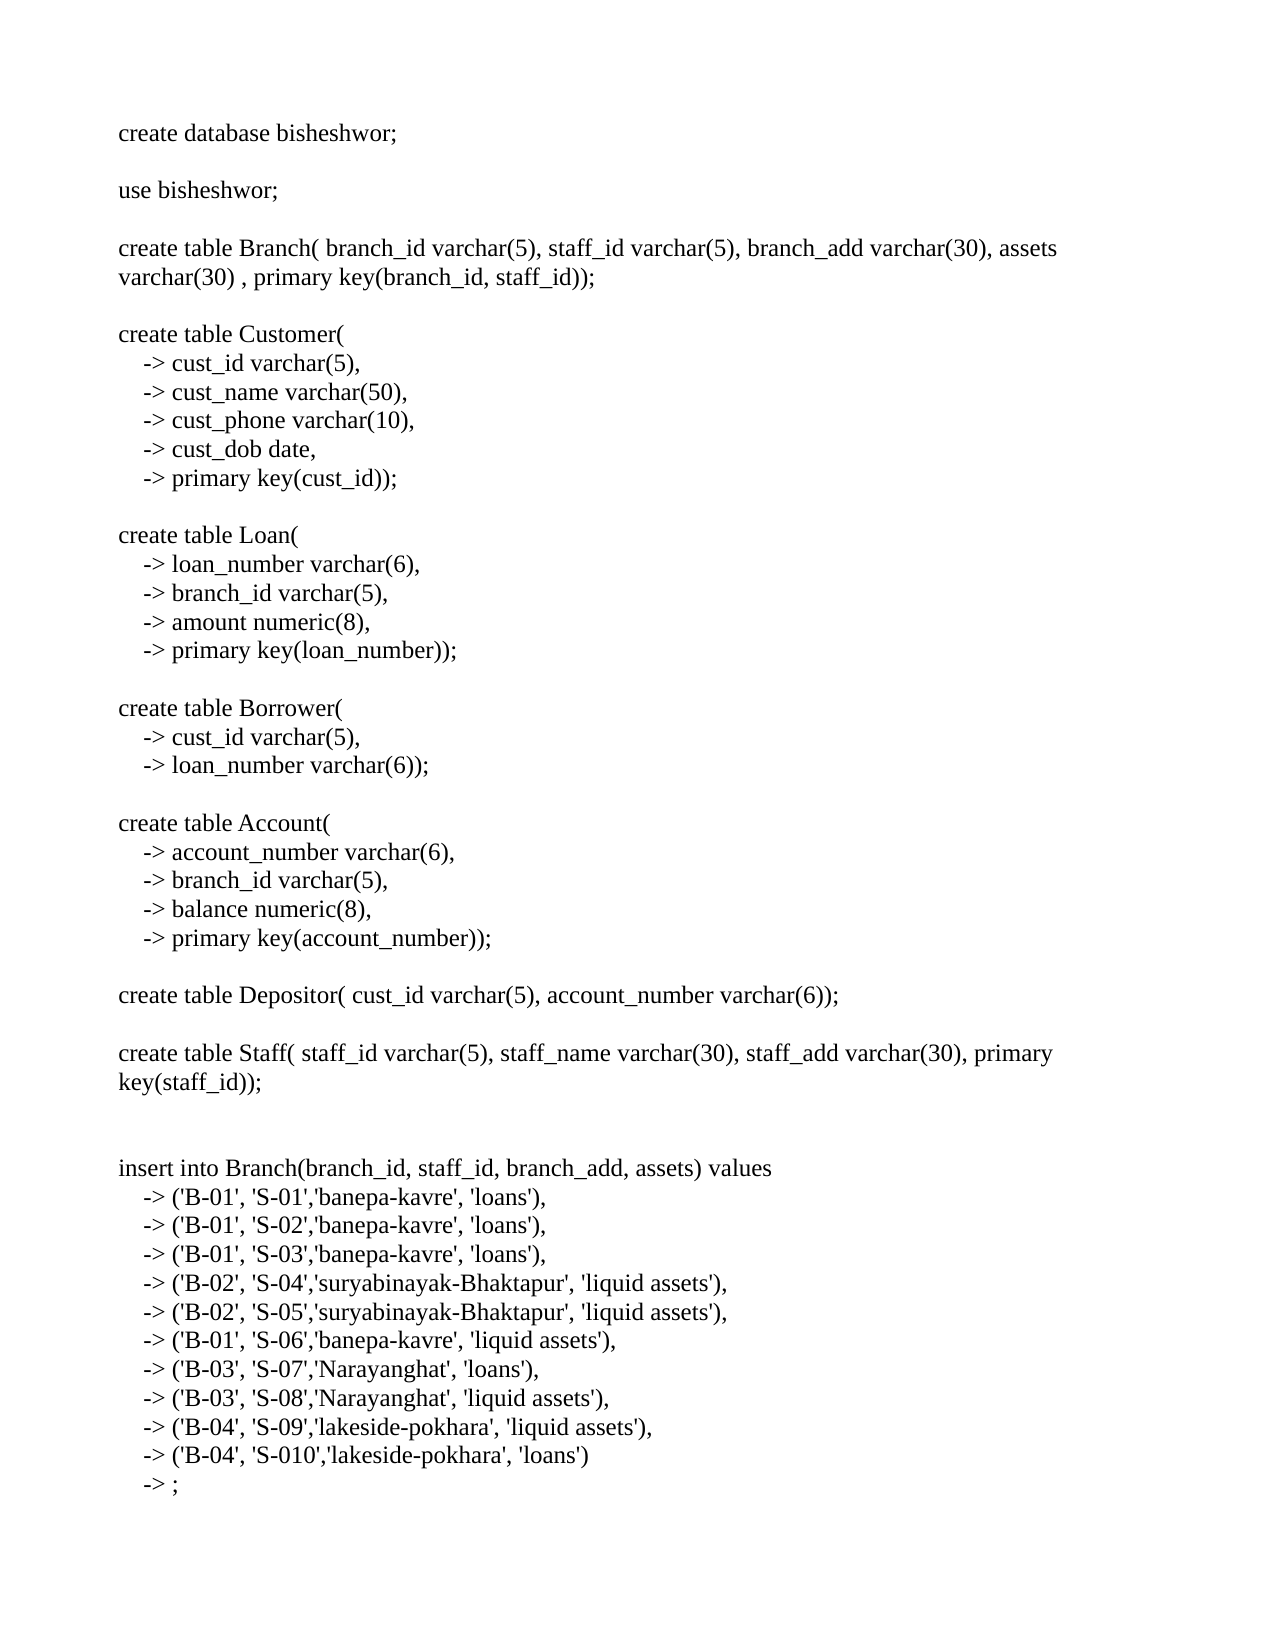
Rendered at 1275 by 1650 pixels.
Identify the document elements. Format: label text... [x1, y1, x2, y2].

text -> balance numeric(8), [118, 894, 1157, 923]
text -> primary key(loan_number)); [118, 636, 1157, 664]
text -> ('B-03', 'S-07','Narayanghat', 'loans'), [118, 1354, 1157, 1383]
text create table Customer( [118, 319, 1157, 348]
text -> cust_phone varchar(10), [118, 406, 1157, 434]
text create database bisheshwor; [118, 118, 1157, 147]
text -> ('B-01', 'S-06','banepa-kavre', 'liquid assets'), [118, 1326, 1157, 1354]
text -> amount numeric(8), [118, 607, 1157, 636]
text create table Borrower( [118, 693, 1157, 722]
text -> cust_dob date, [118, 434, 1157, 463]
text -> primary key(account_number)); [118, 923, 1157, 952]
text -> branch_id varchar(5), [118, 866, 1157, 894]
text -> cust_name varchar(50), [118, 377, 1157, 406]
text create table Depositor( cust_id varchar(5), account_number varchar(6)); [118, 981, 1157, 1009]
text -> primary key(cust_id)); [118, 463, 1157, 492]
text -> ('B-01', 'S-01','banepa-kavre', 'loans'), [118, 1182, 1157, 1211]
text create table Account( [118, 808, 1157, 837]
text -> ('B-01', 'S-03','banepa-kavre', 'loans'), [118, 1239, 1157, 1268]
text -> loan_number varchar(6), [118, 549, 1157, 578]
text -> account_number varchar(6), [118, 837, 1157, 866]
text -> ('B-03', 'S-08','Narayanghat', 'liquid assets'), [118, 1383, 1157, 1412]
text -> cust_id varchar(5), [118, 348, 1157, 377]
text create table Staff( staff_id varchar(5), staff_name varchar(30), staff_add varchar(30), primary key(staff_id)); [118, 1038, 1157, 1096]
text -> loan_number varchar(6)); [118, 751, 1157, 779]
text create table Loan( [118, 521, 1157, 549]
text -> ('B-02', 'S-04','suryabinayak-Bhaktapur', 'liquid assets'), [118, 1268, 1157, 1297]
text -> ('B-01', 'S-02','banepa-kavre', 'loans'), [118, 1211, 1157, 1239]
text -> cust_id varchar(5), [118, 722, 1157, 751]
text -> ('B-04', 'S-09','lakeside-pokhara', 'liquid assets'), [118, 1412, 1157, 1441]
text insert into Branch(branch_id, staff_id, branch_add, assets) values [118, 1153, 1157, 1182]
text -> ('B-02', 'S-05','suryabinayak-Bhaktapur', 'liquid assets'), [118, 1297, 1157, 1326]
text -> ; [118, 1469, 1157, 1498]
text -> ('B-04', 'S-010','lakeside-pokhara', 'loans') [118, 1441, 1157, 1469]
text -> branch_id varchar(5), [118, 578, 1157, 607]
text create table Branch( branch_id varchar(5), staff_id varchar(5), branch_add varchar(30), assets varchar(30) , primary key(branch_id, staff_id)); [118, 233, 1157, 291]
text use bisheshwor; [118, 176, 1157, 204]
